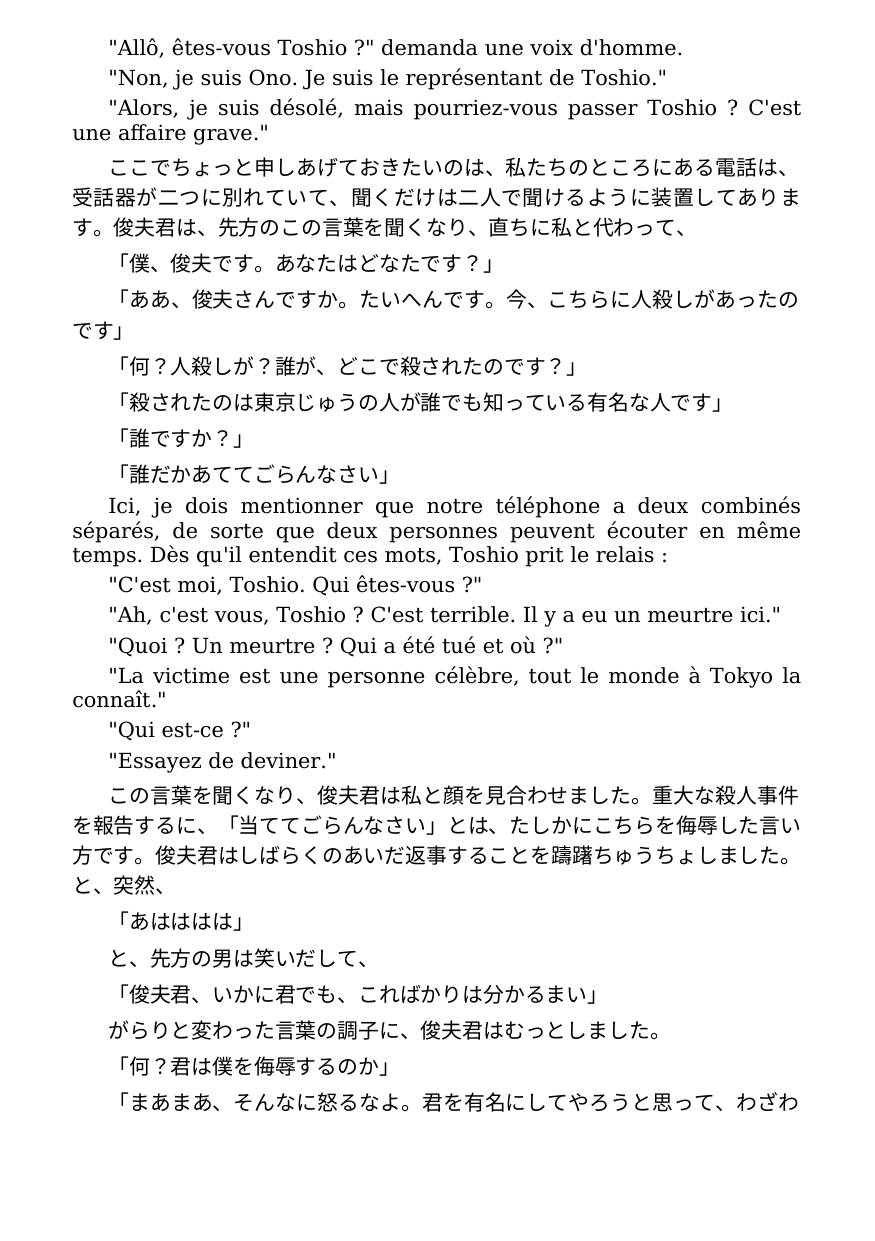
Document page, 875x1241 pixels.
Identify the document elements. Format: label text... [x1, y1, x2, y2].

text ここでちょっと申しあげておきたいのは、私たちのところにある電話は、受話器が二つに別れていて、聞くだけは二人で聞けるように装置してあります。俊夫君は、先方のこの言葉を聞くなり、直ちに私と代わって、 [72, 151, 802, 242]
text "Ah, c'est vous, Toshio ? C'est terrible. Il y a eu un meurtre ici." [72, 603, 802, 628]
text 「殺されたのは東京じゅうの人が誰でも知っている有名な人です」 [72, 386, 802, 416]
text 「誰ですか？」 [72, 422, 802, 452]
text 「あはははは」 [72, 906, 802, 936]
text と、先方の男は笑いだして、 [72, 942, 802, 972]
text がらりと変わった言葉の調子に、俊夫君はむっとしました。 [72, 1014, 802, 1044]
text "Qui est-ce ?" [72, 718, 802, 743]
text 「ああ、俊夫さんですか。たいへんです。今、こちらに人殺しがあったのです」 [72, 284, 802, 344]
text 「誰だかあててごらんなさい」 [72, 458, 802, 489]
text "Allô, êtes-vous Toshio ?" demanda une voix d'homme. [72, 36, 802, 60]
text "La victime est une personne célèbre, tout le monde à Tokyo la connaît." [72, 664, 802, 712]
text 「何？君は僕を侮辱するのか」 [72, 1050, 802, 1080]
text "C'est moi, Toshio. Qui êtes-vous ?" [72, 573, 802, 598]
text 「何？人殺しが？誰が、どこで殺されたのです？」 [72, 350, 802, 380]
text 「俊夫君、いかに君でも、こればかりは分かるまい」 [72, 978, 802, 1008]
text 「まあまあ、そんなに怒るなよ。君を有名にしてやろうと思って、わざわ [72, 1086, 802, 1117]
text Ici, je dois mentionner que notre téléphone a deux combinés séparés, de sorte que deux personnes peuvent écouter en même temps. Dès qu'il entendit ces mots, Toshio prit le relais : [72, 494, 802, 567]
text "Non, je suis Ono. Je suis le représentant de Toshio." [72, 66, 802, 91]
text 「僕、俊夫です。あなたはどなたです？」 [72, 247, 802, 278]
text この言葉を聞くなり、俊夫君は私と顔を見合わせました。重大な殺人事件を報告するに、「当ててごらんなさい」とは、たしかにこちらを侮辱した言い方です。俊夫君はしばらくのあいだ返事することを躊躇ちゅうちょしました。と、突然、 [72, 779, 802, 900]
text "Alors, je suis désolé, mais pourriez-vous passer Toshio ? C'est une affaire grave." [72, 96, 802, 145]
text "Essayez de deviner." [72, 749, 802, 773]
text "Quoi ? Un meurtre ? Qui a été tué et où ?" [72, 634, 802, 658]
